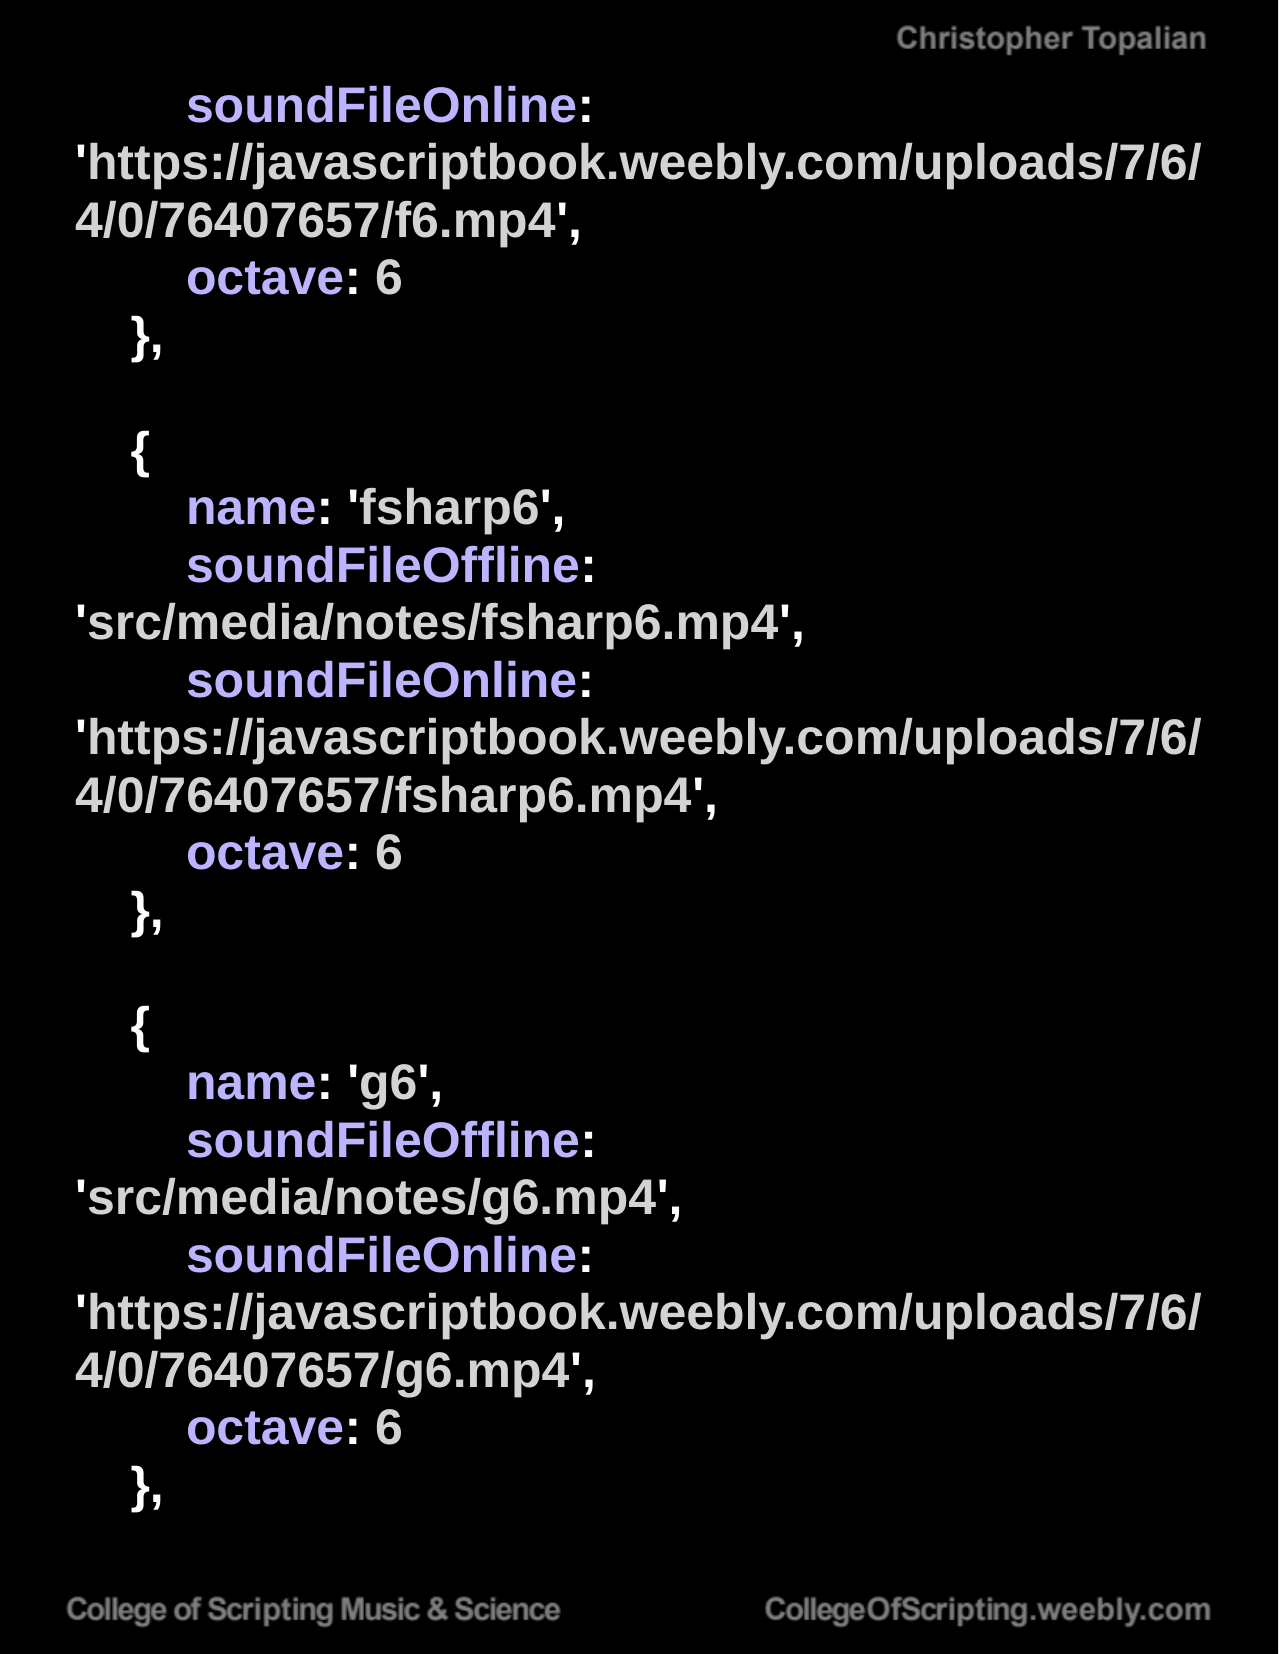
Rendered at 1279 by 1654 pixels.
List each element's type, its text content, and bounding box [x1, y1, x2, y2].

text }, [75, 1455, 1203, 1512]
text { [75, 420, 1203, 477]
text soundFileOnline: 'https://javascriptbook.weebly.com/uploads/7/6/4/0/76407657/g6.mp4', [75, 1225, 1203, 1397]
text octave: 6 [75, 247, 1203, 305]
text soundFileOffline: 'src/media/notes/g6.mp4', [75, 1110, 1203, 1225]
text soundFileOffline: 'src/media/notes/fsharp6.mp4', [75, 535, 1203, 650]
text octave: 6 [75, 822, 1203, 880]
text name: 'fsharp6', [75, 477, 1203, 535]
text octave: 6 [75, 1397, 1203, 1455]
text }, [75, 880, 1203, 937]
text { [75, 995, 1203, 1052]
text }, [75, 305, 1203, 362]
text name: 'g6', [75, 1052, 1203, 1110]
text soundFileOnline: 'https://javascriptbook.weebly.com/uploads/7/6/4/0/76407657/f6.mp4', [75, 75, 1203, 247]
text soundFileOnline: 'https://javascriptbook.weebly.com/uploads/7/6/4/0/76407657/fsharp6.mp4', [75, 650, 1203, 822]
